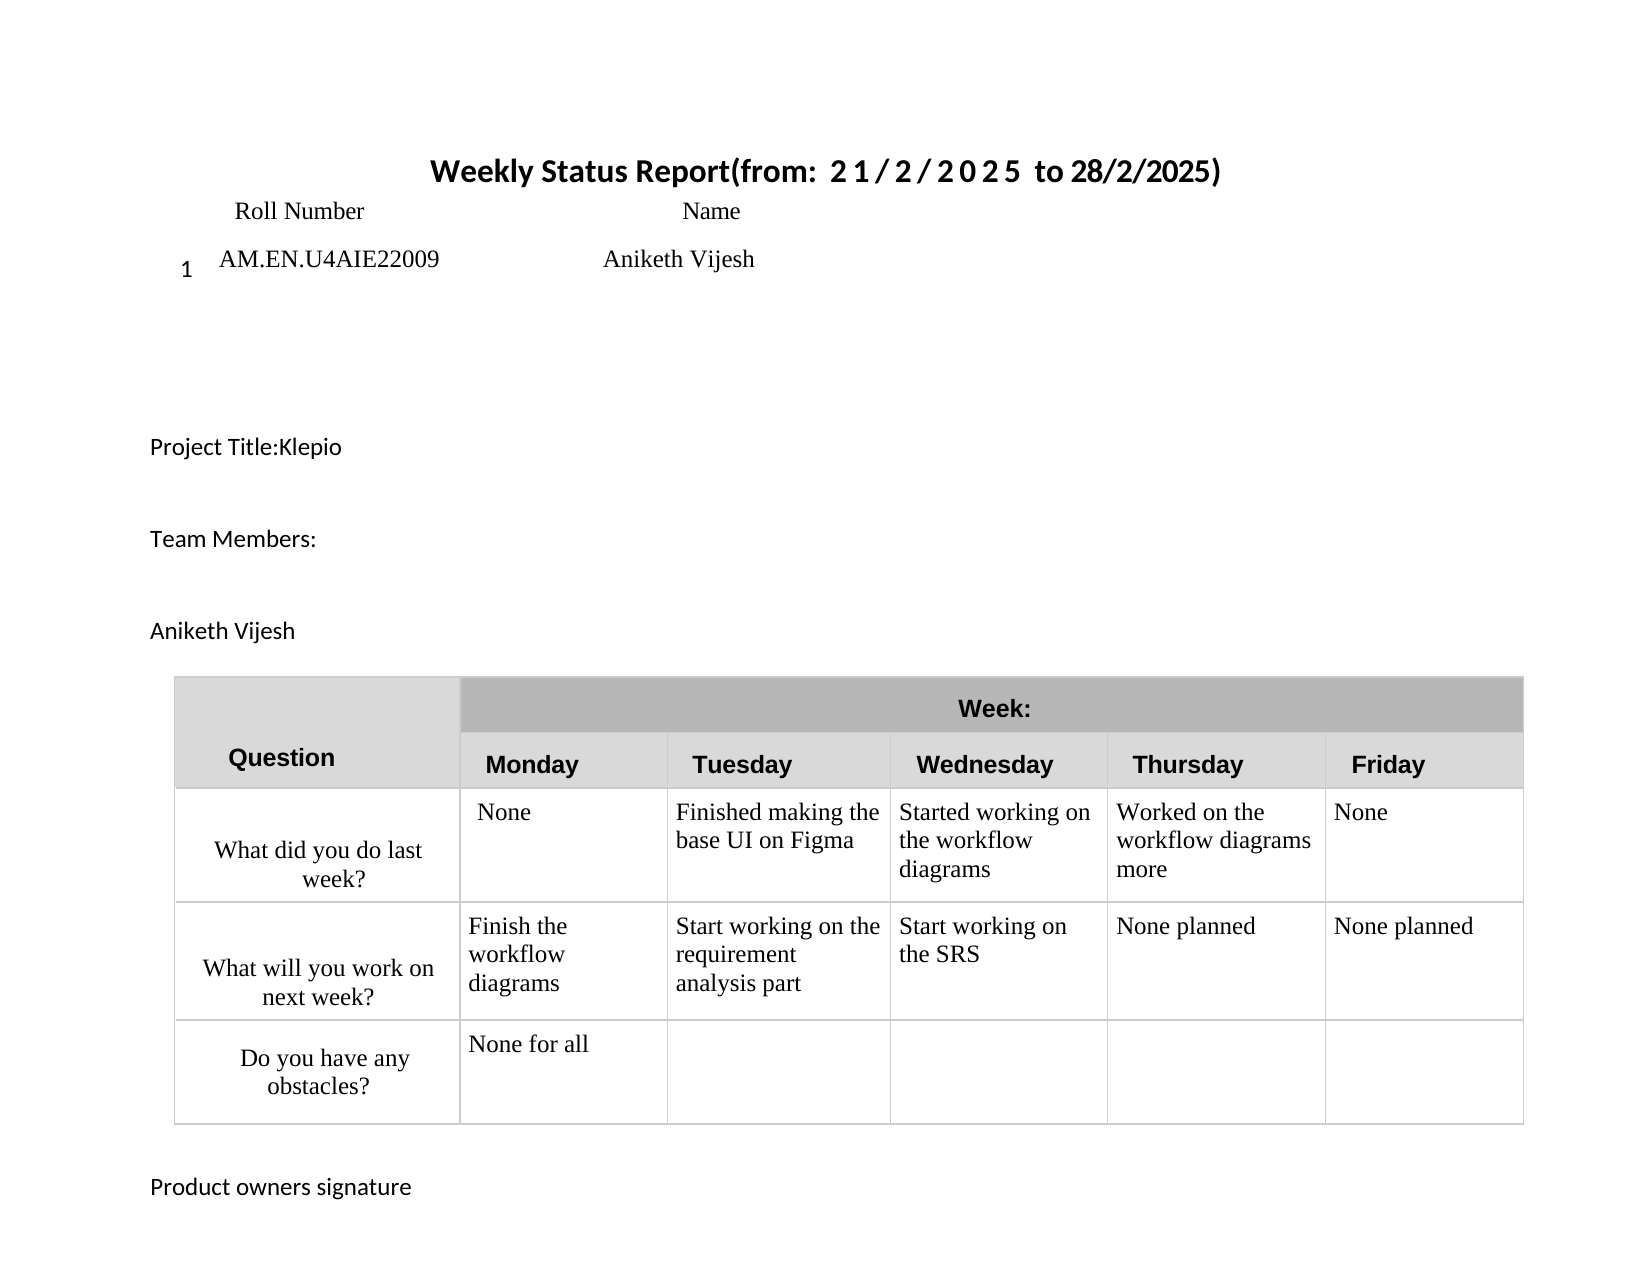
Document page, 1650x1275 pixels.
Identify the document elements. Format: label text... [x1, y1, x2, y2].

table_header Name [515, 191, 800, 236]
table_cell [161, 348, 195, 401]
table_cell Start working on the SRS [891, 903, 1107, 1019]
table_cell Finish the workflow diagrams [461, 903, 667, 1019]
table_cell Finished making the base UI on Figma [668, 789, 890, 901]
table_cell Friday [1326, 733, 1523, 787]
table_cell None [1326, 789, 1523, 901]
table_cell Monday [461, 733, 667, 787]
table_cell [1326, 1021, 1523, 1123]
table_cell Start working on the requirement analysis part [668, 903, 890, 1019]
table_cell Tuesday [668, 733, 890, 787]
table_cell [515, 292, 800, 347]
table_cell Worked on the workflow diagrams more [1108, 789, 1325, 901]
table_cell What will you work on next week? [175, 902, 459, 1019]
table_cell Do you have any obstacles? [175, 1020, 459, 1123]
table_cell Started working on the workflow diagrams [891, 789, 1107, 901]
table_cell [195, 292, 515, 347]
table_cell What did you do last week? [175, 788, 459, 901]
table_cell 1 [161, 236, 195, 292]
title Weekly Status Report(from: 21/2/2025 to 28/2/2025) [150, 150, 1501, 191]
table_header Week: [461, 678, 1523, 732]
table_cell [515, 348, 800, 401]
table_cell [1108, 1021, 1325, 1123]
table_header Question [175, 678, 459, 787]
table_cell None planned [1108, 903, 1325, 1019]
text Project Title:Klepio [150, 431, 1212, 462]
table_header [161, 191, 195, 236]
table_cell [195, 348, 515, 401]
table_cell None for all [461, 1021, 667, 1123]
table_cell None planned [1326, 903, 1523, 1019]
text Team Members: [150, 523, 1212, 554]
table_cell AM.EN.U4AIE22009 [195, 236, 515, 292]
table_cell Wednesday [891, 733, 1107, 787]
text Aniketh Vijesh [150, 615, 1212, 646]
table_cell None [461, 789, 667, 901]
table_cell Aniketh Vijesh [515, 236, 800, 292]
table_cell [668, 1021, 890, 1123]
table_cell [161, 292, 195, 347]
table_cell [891, 1021, 1107, 1123]
table_cell Thursday [1108, 733, 1325, 787]
table_header Roll Number [195, 191, 515, 236]
